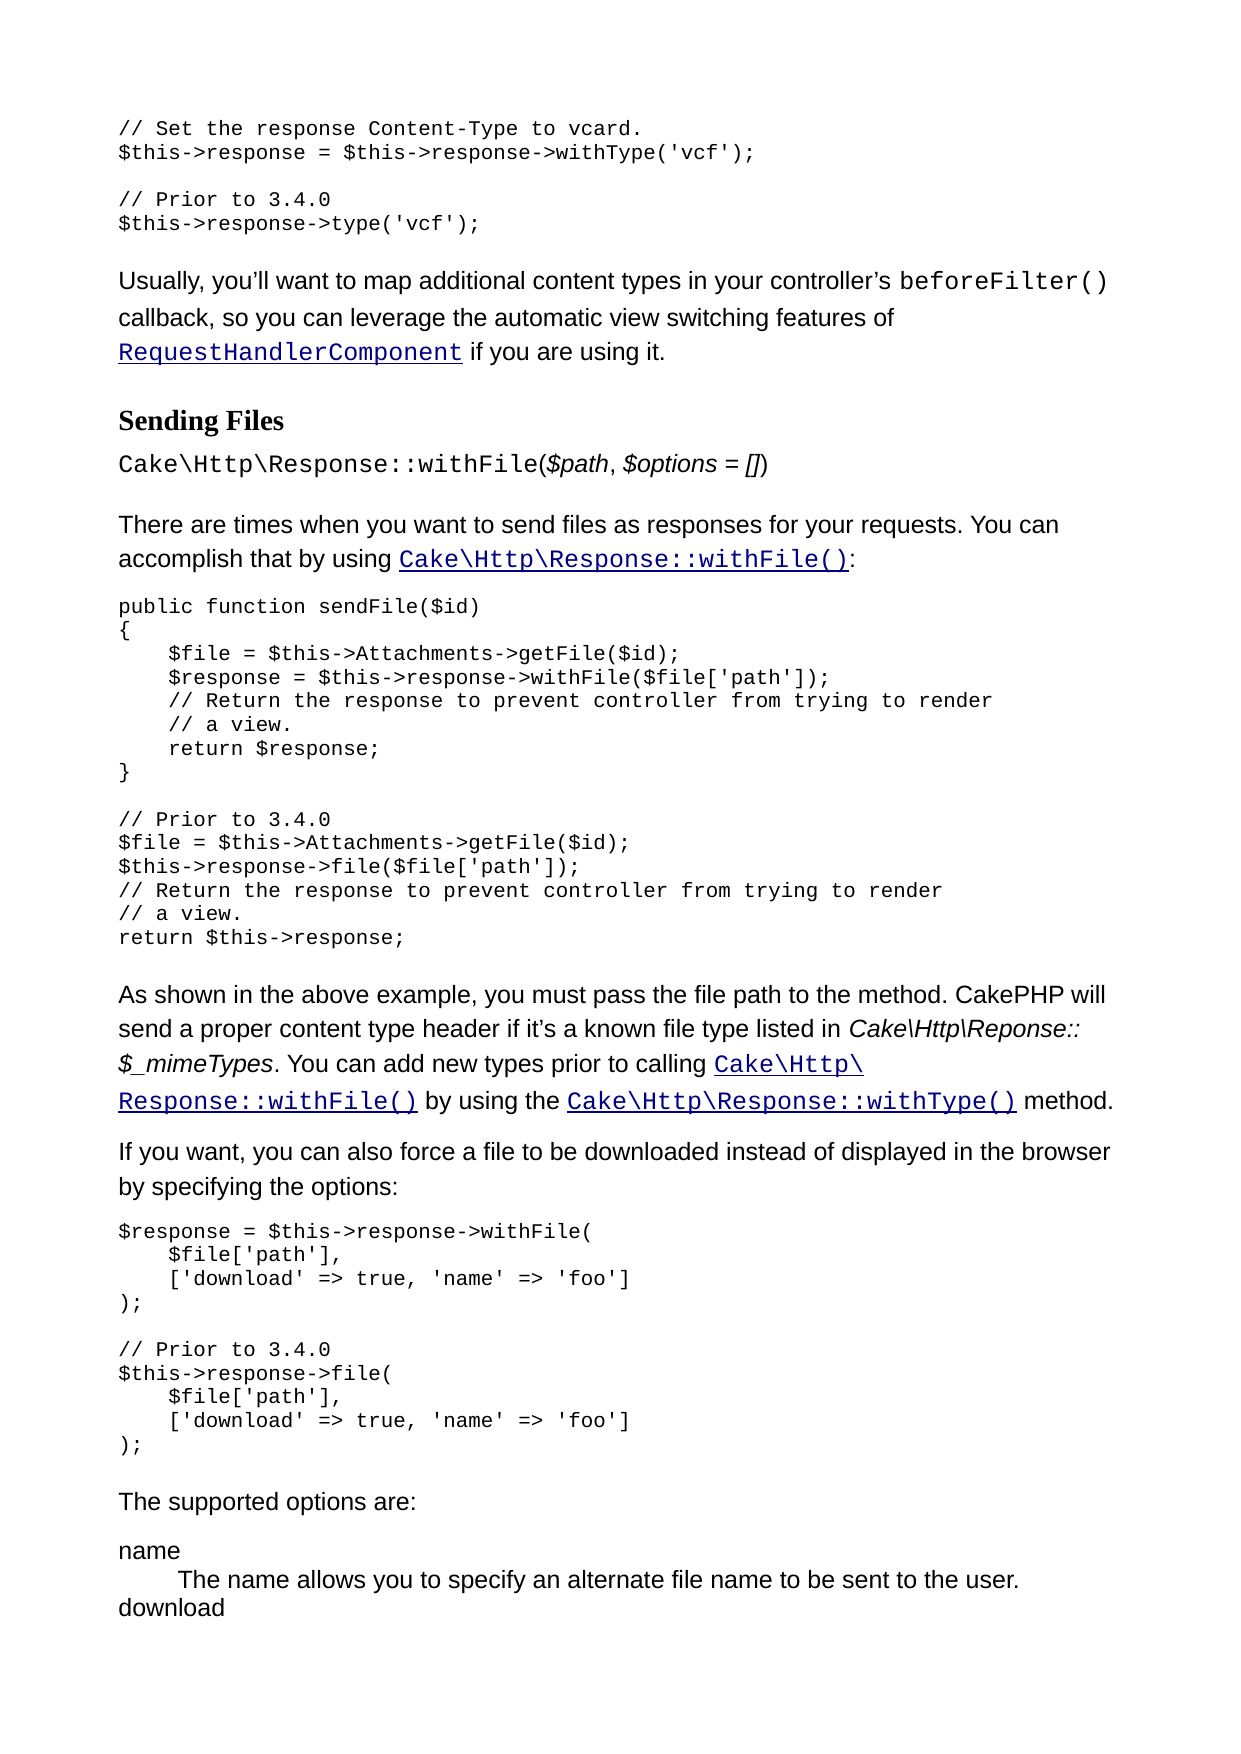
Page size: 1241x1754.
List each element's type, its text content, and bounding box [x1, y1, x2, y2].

text // Return the response to prevent controller from trying to render [118, 879, 1122, 903]
text $file = $this->Attachments->getFile($id); [118, 832, 1122, 856]
text There are times when you want to send files as responses for your requests. You can accomplish that by using Cake\Http\Response::withFile(): [118, 510, 1122, 575]
text // Prior to 3.4.0 [118, 1339, 1122, 1363]
text $this->response = $this->response->withType('vcf'); [118, 142, 1122, 165]
text // Prior to 3.4.0 [118, 189, 1122, 213]
text // Prior to 3.4.0 [118, 809, 1122, 832]
subtitle Cake\Http\Response::withFile($path, $options = []) [118, 449, 1122, 480]
text $file = $this->Attachments->getFile($id); [118, 643, 1122, 667]
text ['download' => true, 'name' => 'foo'] [118, 1268, 1122, 1292]
text } [118, 761, 1122, 785]
text If you want, you can also force a file to be downloaded instead of displayed in the browser by specifying the options: [118, 1137, 1122, 1201]
text // a view. [118, 714, 1122, 738]
text ); [118, 1292, 1122, 1315]
text Usually, you’ll want to map additional content types in your controller’s beforeFilter() callback, so you can leverage the automatic view switching features of RequestHandlerComponent if you are using it. [118, 266, 1122, 368]
text // Set the response Content-Type to vcard. [118, 118, 1122, 142]
text return $response; [118, 738, 1122, 761]
text { [118, 619, 1122, 643]
text As shown in the above example, you must pass the file path to the method. CakePHP will send a proper content type header if it’s a known file type listed in Cake\Http\Reponse::$_mimeTypes. You can add new types prior to calling Cake\Http\Response::withFile() by using the Cake\Http\Response::withType() method. [118, 980, 1122, 1117]
subtitle download [118, 1593, 1122, 1622]
text $this->response->file( [118, 1363, 1122, 1386]
text $file['path'], [118, 1386, 1122, 1410]
text // Return the response to prevent controller from trying to render [118, 690, 1122, 714]
text ); [118, 1434, 1122, 1457]
text $this->response->type('vcf'); [118, 213, 1122, 236]
text $response = $this->response->withFile( [118, 1221, 1122, 1244]
text ['download' => true, 'name' => 'foo'] [118, 1410, 1122, 1434]
text $response = $this->response->withFile($file['path']); [118, 667, 1122, 690]
text $file['path'], [118, 1244, 1122, 1268]
subtitle name [118, 1536, 1122, 1564]
text return $this->response; [118, 927, 1122, 951]
text The supported options are: [118, 1487, 1122, 1516]
list The name allows you to specify an alternate file name to be sent to the user. [177, 1564, 1122, 1593]
text // a view. [118, 903, 1122, 927]
text $this->response->file($file['path']); [118, 856, 1122, 879]
text public function sendFile($id) [118, 596, 1122, 619]
subtitle Sending Files [118, 403, 1122, 437]
